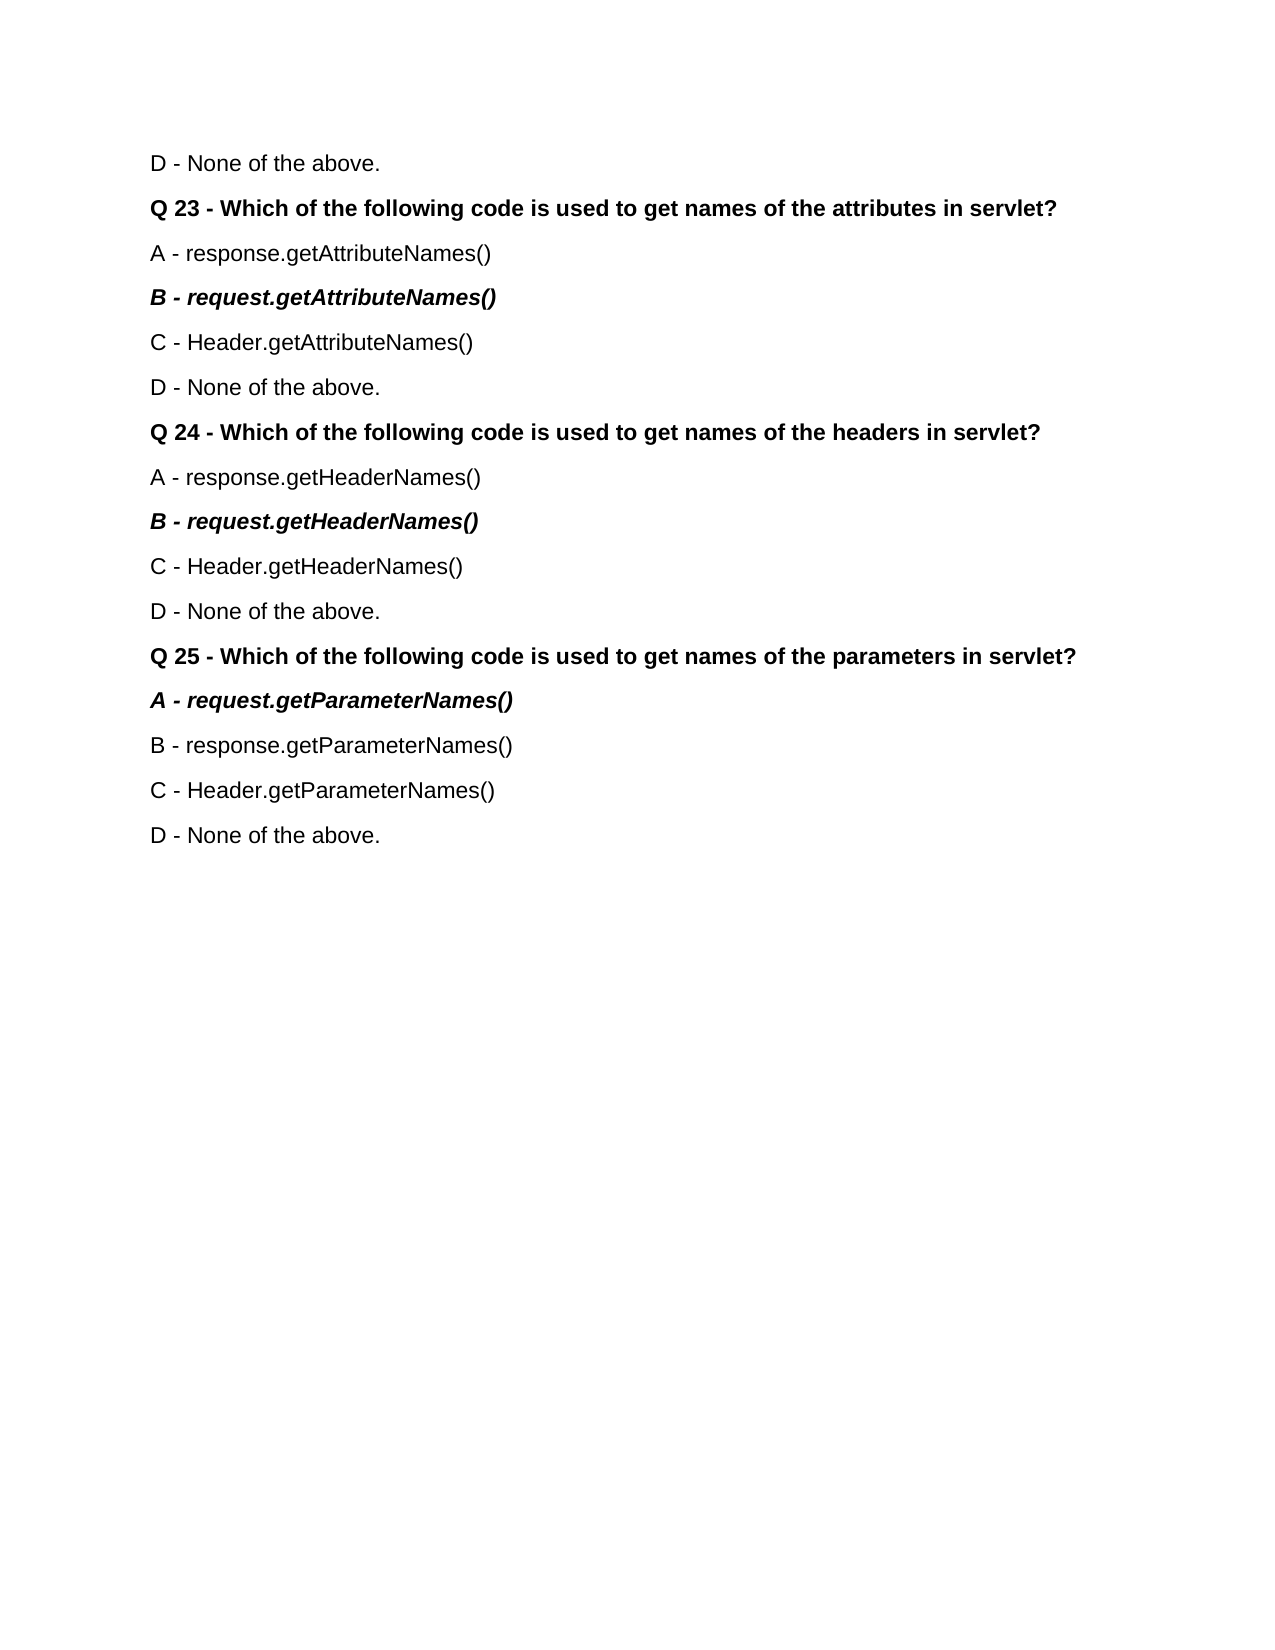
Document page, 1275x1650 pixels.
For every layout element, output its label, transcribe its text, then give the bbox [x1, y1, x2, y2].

text D - None of the above. [150, 150, 1125, 176]
text A - response.getHeaderNames() [150, 463, 1125, 490]
text C - Header.getHeaderNames() [150, 553, 1125, 579]
text C - Header.getAttributeNames() [150, 329, 1125, 356]
text A - request.getParameterNames() [150, 687, 1125, 714]
text A - response.getAttributeNames() [150, 239, 1125, 266]
text Q 25 - Which of the following code is used to get names of the parameters in servlet? [150, 643, 1125, 669]
text Q 24 - Which of the following code is used to get names of the headers in servlet? [150, 419, 1125, 445]
text D - None of the above. [150, 598, 1125, 624]
text C - Header.getParameterNames() [150, 777, 1125, 803]
text Q 23 - Which of the following code is used to get names of the attributes in servlet? [150, 195, 1125, 221]
text D - None of the above. [150, 374, 1125, 400]
text B - request.getHeaderNames() [150, 508, 1125, 535]
text B - request.getAttributeNames() [150, 284, 1125, 311]
text B - response.getParameterNames() [150, 732, 1125, 759]
text D - None of the above. [150, 822, 1125, 848]
